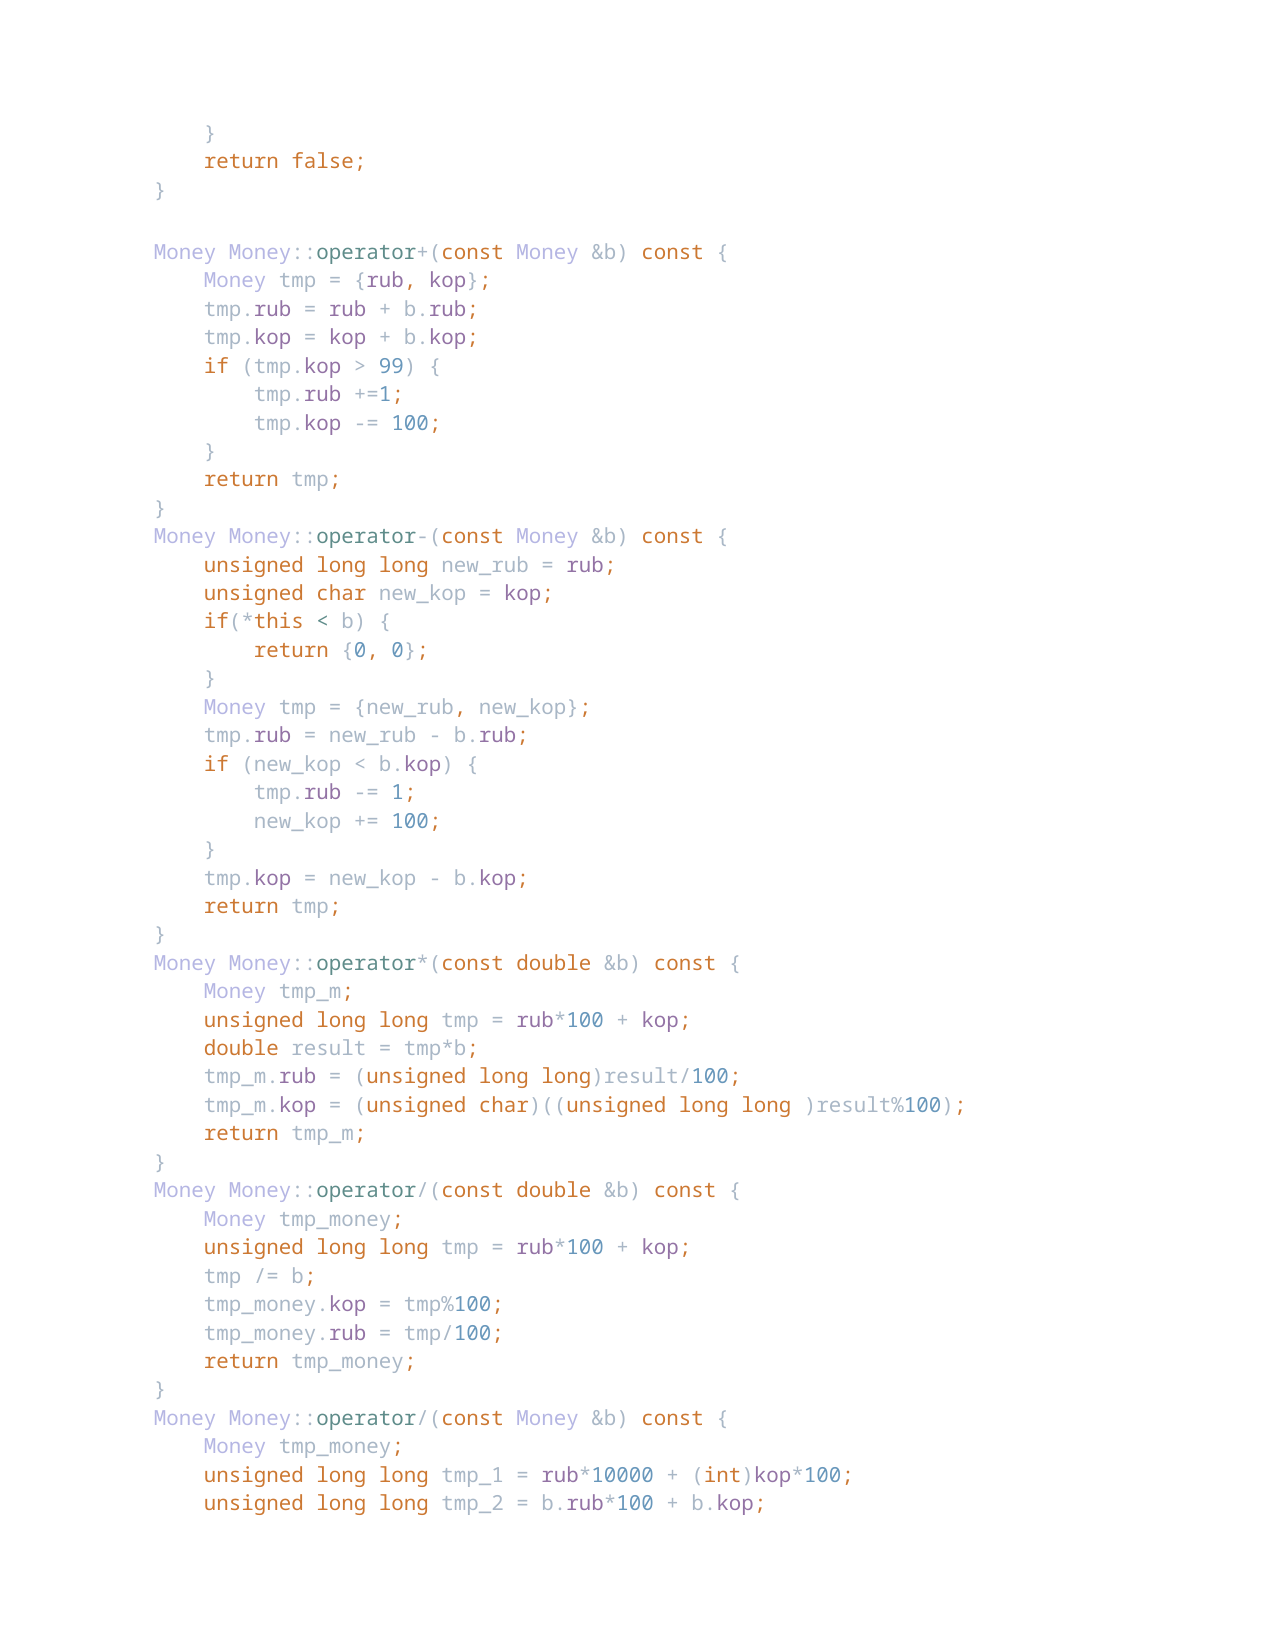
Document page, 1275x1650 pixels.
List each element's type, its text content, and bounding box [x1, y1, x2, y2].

text } return false; } Money Money::operator+(const Money &b) const { Money tmp = {rub, kop}; tmp.rub = rub + b.rub; tmp.kop = kop + b.kop; if (tmp.kop > 99) { tmp.rub +=1; tmp.kop -= 100; } return tmp; } Money Money::operator-(const Money &b) const { unsigned long long new_rub = rub; unsigned char new_kop = kop; if(*this < b) { return {0, 0}; } Money tmp = {new_rub, new_kop}; tmp.rub = new_rub - b.rub; if (new_kop < b.kop) { tmp.rub -= 1; new_kop += 100; } tmp.kop = new_kop - b.kop; return tmp; } Money Money::operator*(const double &b) const { Money tmp_m; unsigned long long tmp = rub*100 + kop; double result = tmp*b; tmp_m.rub = (unsigned long long)result/100; tmp_m.kop = (unsigned char)((unsigned long long )result%100); return tmp_m; } Money Money::operator/(const double &b) const { Money tmp_money; unsigned long long tmp = rub*100 + kop; tmp /= b; tmp_money.kop = tmp%100; tmp_money.rub = tmp/100; return tmp_money; } Money Money::operator/(const Money &b) const { Money tmp_money; unsigned long long tmp_1 = rub*10000 + (int)kop*100; unsigned long long tmp_2 = b.rub*100 + b.kop; [153, 118, 1157, 1517]
